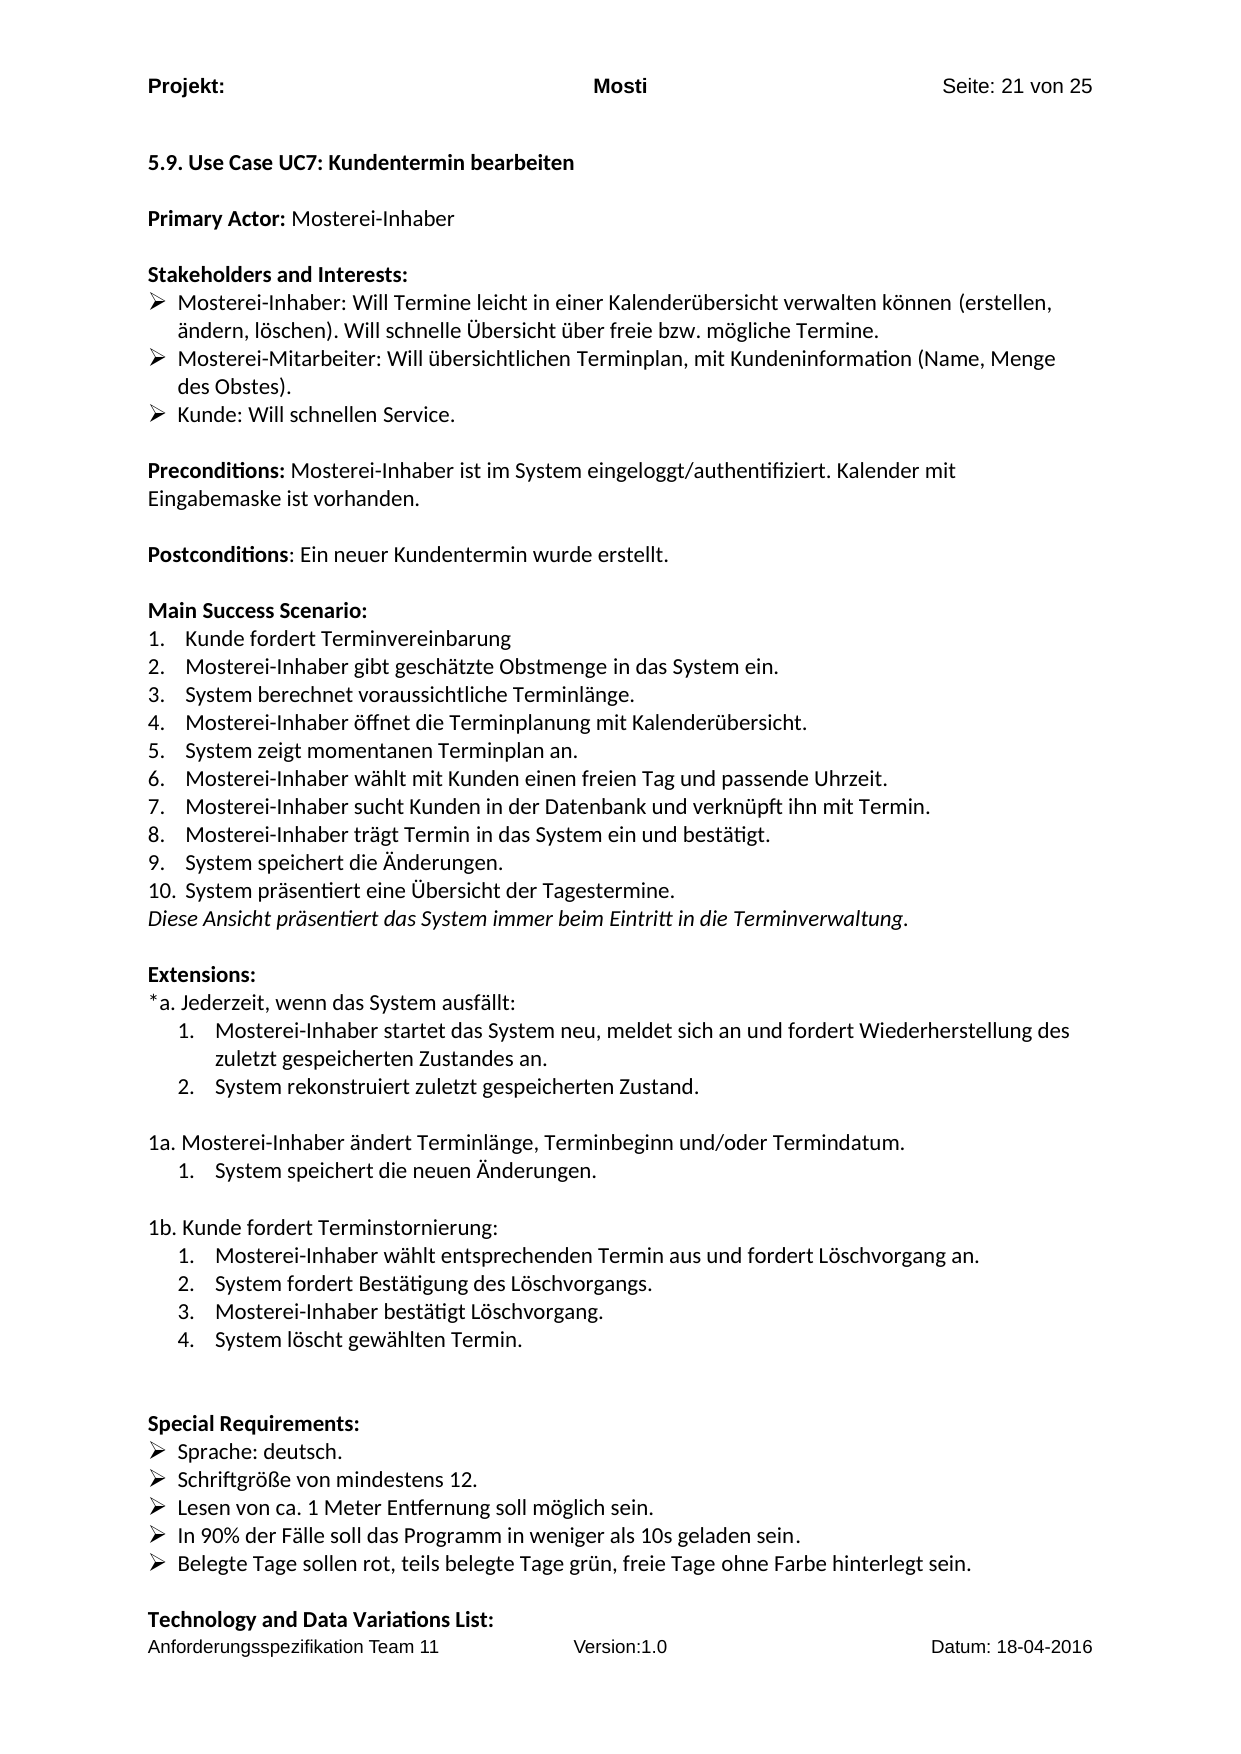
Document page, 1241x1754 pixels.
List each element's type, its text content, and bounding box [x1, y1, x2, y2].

list System speichert die neuen Änderungen. [177, 1156, 1092, 1184]
list In 90% der Fälle soll das Programm in weniger als 10s geladen sein. [148, 1521, 1092, 1549]
list Kunde: Will schnellen Service. [148, 400, 1092, 428]
text Special Requirements: [148, 1409, 1092, 1437]
text Stakeholders and Interests: [148, 260, 1092, 288]
text 1b. Kunde fordert Terminstornierung: [148, 1213, 1092, 1241]
text Main Success Scenario: [148, 596, 1092, 624]
text Postconditions: Ein neuer Kundentermin wurde erstellt. [148, 540, 1092, 568]
list Mosterei-Inhaber: Will Termine leicht in einer Kalenderübersicht verwalten können (erstellen, ändern, löschen). Will schnelle Übersicht über freie bzw. mögliche Termine. [148, 288, 1092, 344]
list Mosterei-Inhaber sucht Kunden in der Datenbank und verknüpft ihn mit Termin. [148, 792, 1092, 820]
text Preconditions: Mosterei-Inhaber ist im System eingeloggt/authentifiziert. Kalender mit Eingabemaske ist vorhanden. [148, 456, 1092, 512]
text Technology and Data Variations List: [148, 1606, 1092, 1633]
list Mosterei-Mitarbeiter: Will übersichtlichen Terminplan, mit Kundeninformation (Name, Menge des Obstes). [148, 344, 1092, 400]
text Diese Ansicht präsentiert das System immer beim Eintritt in die Terminverwaltung. [148, 904, 1092, 932]
list Mosterei-Inhaber bestätigt Löschvorgang. [177, 1297, 1092, 1325]
text Extensions: [148, 960, 1092, 988]
text Primary Actor: Mosterei-Inhaber [148, 204, 1092, 232]
list Mosterei-Inhaber wählt entsprechenden Termin aus und fordert Löschvorgang an. [177, 1241, 1092, 1269]
list Kunde fordert Terminvereinbarung [148, 624, 1092, 652]
list System präsentiert eine Übersicht der Tagestermine. [148, 876, 1092, 904]
text 1a. Mosterei-Inhaber ändert Terminlänge, Terminbeginn und/oder Termindatum. [148, 1128, 1092, 1156]
subtitle 5.9. Use Case UC7: Kundentermin bearbeiten [148, 148, 1092, 176]
list Schriftgröße von mindestens 12. [148, 1465, 1092, 1493]
list Belegte Tage sollen rot, teils belegte Tage grün, freie Tage ohne Farbe hinterlegt sein. [148, 1549, 1092, 1577]
list System löscht gewählten Termin. [177, 1325, 1092, 1353]
list System speichert die Änderungen. [148, 848, 1092, 876]
list Mosterei-Inhaber trägt Termin in das System ein und bestätigt. [148, 820, 1092, 848]
list System berechnet voraussichtliche Terminlänge. [148, 680, 1092, 708]
list System zeigt momentanen Terminplan an. [148, 736, 1092, 764]
list Mosterei-Inhaber öffnet die Terminplanung mit Kalenderübersicht. [148, 708, 1092, 736]
list System fordert Bestätigung des Löschvorgangs. [177, 1269, 1092, 1297]
list Mosterei-Inhaber wählt mit Kunden einen freien Tag und passende Uhrzeit. [148, 764, 1092, 792]
list Mosterei-Inhaber gibt geschätzte Obstmenge in das System ein. [148, 652, 1092, 680]
list Lesen von ca. 1 Meter Entfernung soll möglich sein. [148, 1493, 1092, 1521]
list Sprache: deutsch. [148, 1437, 1092, 1465]
list Mosterei-Inhaber startet das System neu, meldet sich an und fordert Wiederherstellung des zuletzt gespeicherten Zustandes an. [177, 1016, 1092, 1072]
list System rekonstruiert zuletzt gespeicherten Zustand. [177, 1072, 1092, 1100]
text *a. Jederzeit, wenn das System ausfällt: [148, 988, 1092, 1016]
